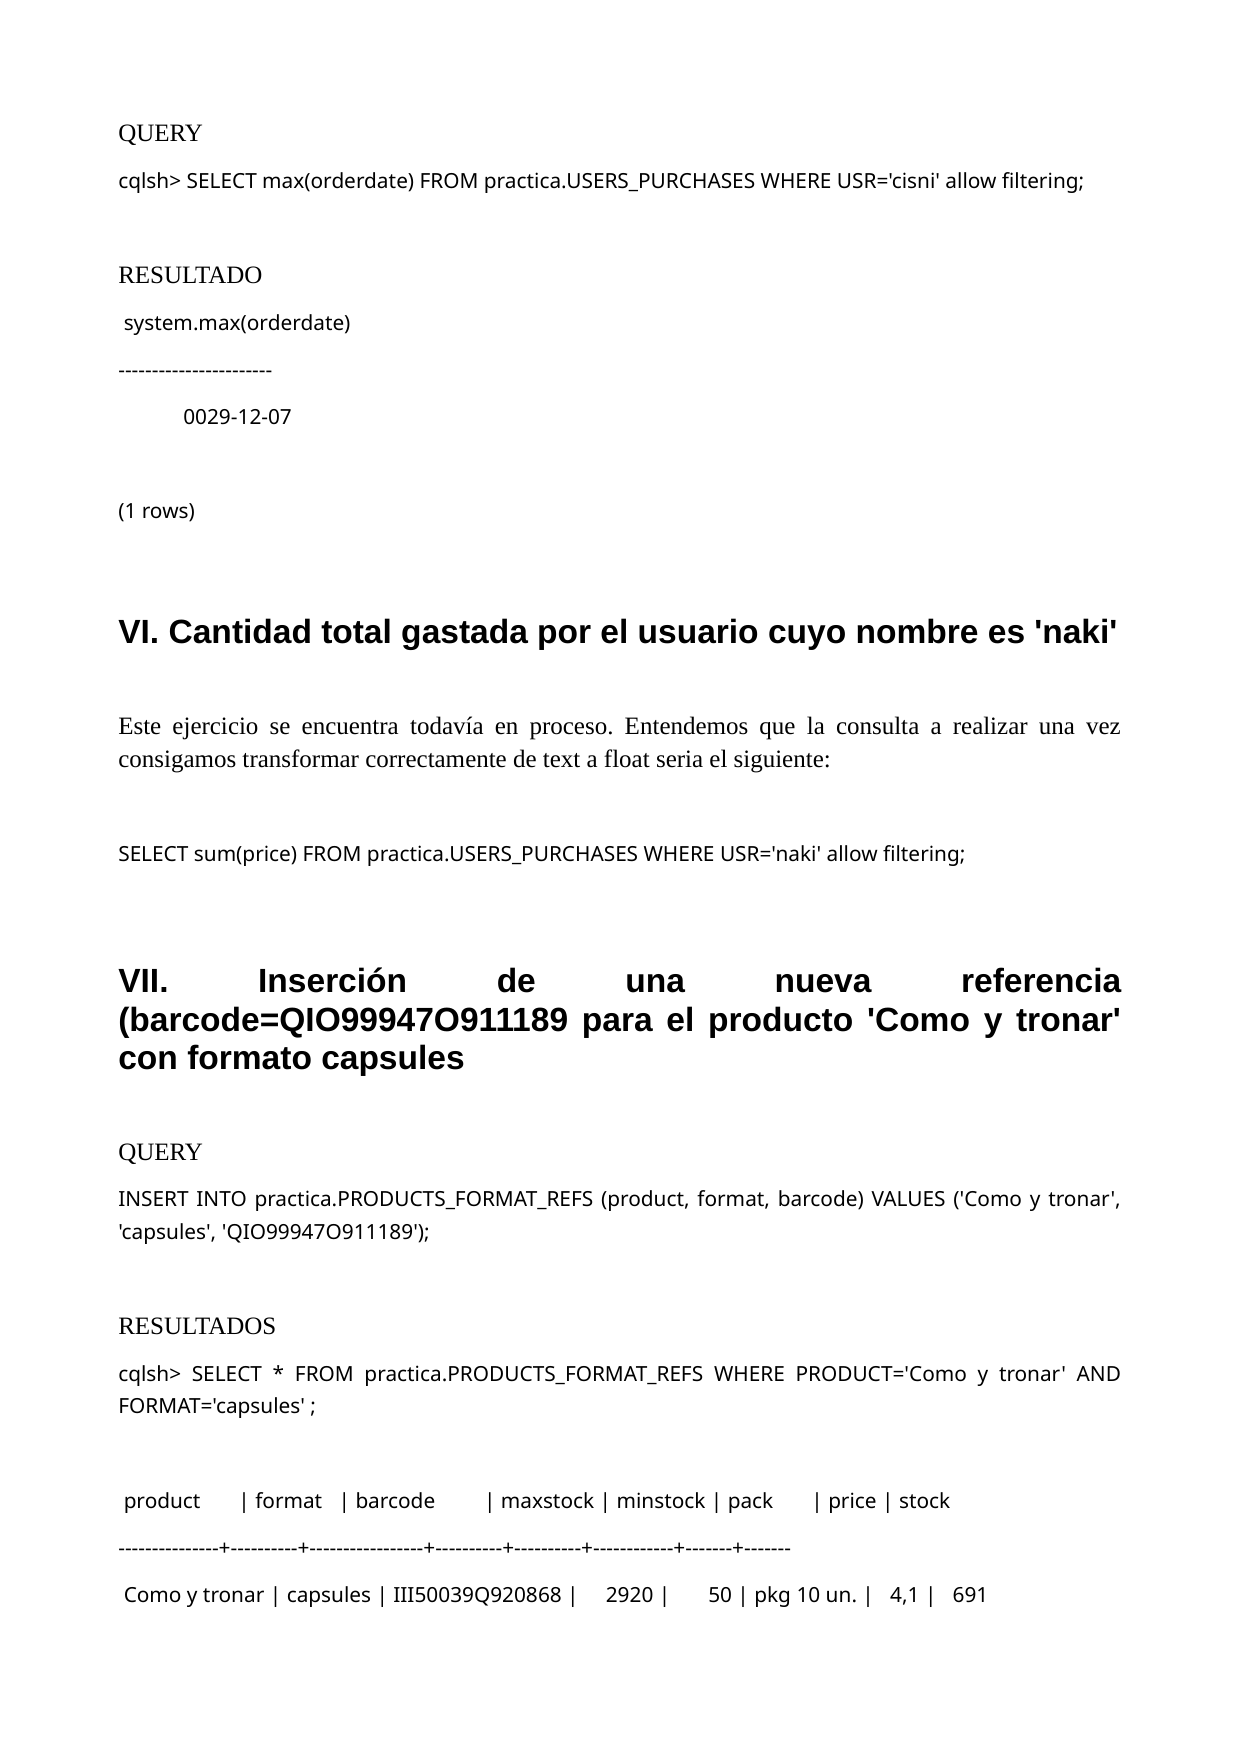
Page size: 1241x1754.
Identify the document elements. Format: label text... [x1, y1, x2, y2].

text system.max(orderdate) [118, 308, 1122, 336]
text Como y tronar | capsules | III50039Q920868 | 2920 | 50 | pkg 10 un. | 4,1 | 691 [118, 1580, 1122, 1609]
text RESULTADOS [118, 1311, 1122, 1340]
subtitle VII. Inserción de una nueva referencia (barcode=QIO99947O911189 para el producto 'Como y tronar' con formato capsules [118, 961, 1122, 1077]
text cqlsh> SELECT * FROM practica.PRODUCTS_FORMAT_REFS WHERE PRODUCT='Como y tronar' AND FORMAT='capsules' ; [118, 1359, 1122, 1420]
text Este ejercicio se encuentra todavía en proceso. Entendemos que la consulta a realizar una vez consigamos transformar correctamente de text a float seria el siguiente: [118, 711, 1122, 773]
text cqlsh> SELECT max(orderdate) FROM practica.USERS_PURCHASES WHERE USR='cisni' allow filtering; [118, 166, 1122, 194]
text (1 rows) [118, 496, 1122, 525]
text 0029-12-07 [118, 402, 1122, 431]
subtitle VI. Cantidad total gastada por el usuario cuyo nombre es 'naki' [118, 612, 1122, 651]
text ---------------+----------+-----------------+----------+----------+------------+-------+------- [118, 1533, 1122, 1562]
text RESULTADO [118, 260, 1122, 289]
text QUERY [118, 1137, 1122, 1166]
text ----------------------- [118, 355, 1122, 383]
text QUERY [118, 118, 1122, 147]
text INSERT INTO practica.PRODUCTS_FORMAT_REFS (product, format, barcode) VALUES ('Como y tronar', 'capsules', 'QIO99947O911189'); [118, 1184, 1122, 1246]
text SELECT sum(price) FROM practica.USERS_PURCHASES WHERE USR='naki' allow filtering; [118, 839, 1122, 867]
text product | format | barcode | maxstock | minstock | pack | price | stock [118, 1486, 1122, 1514]
